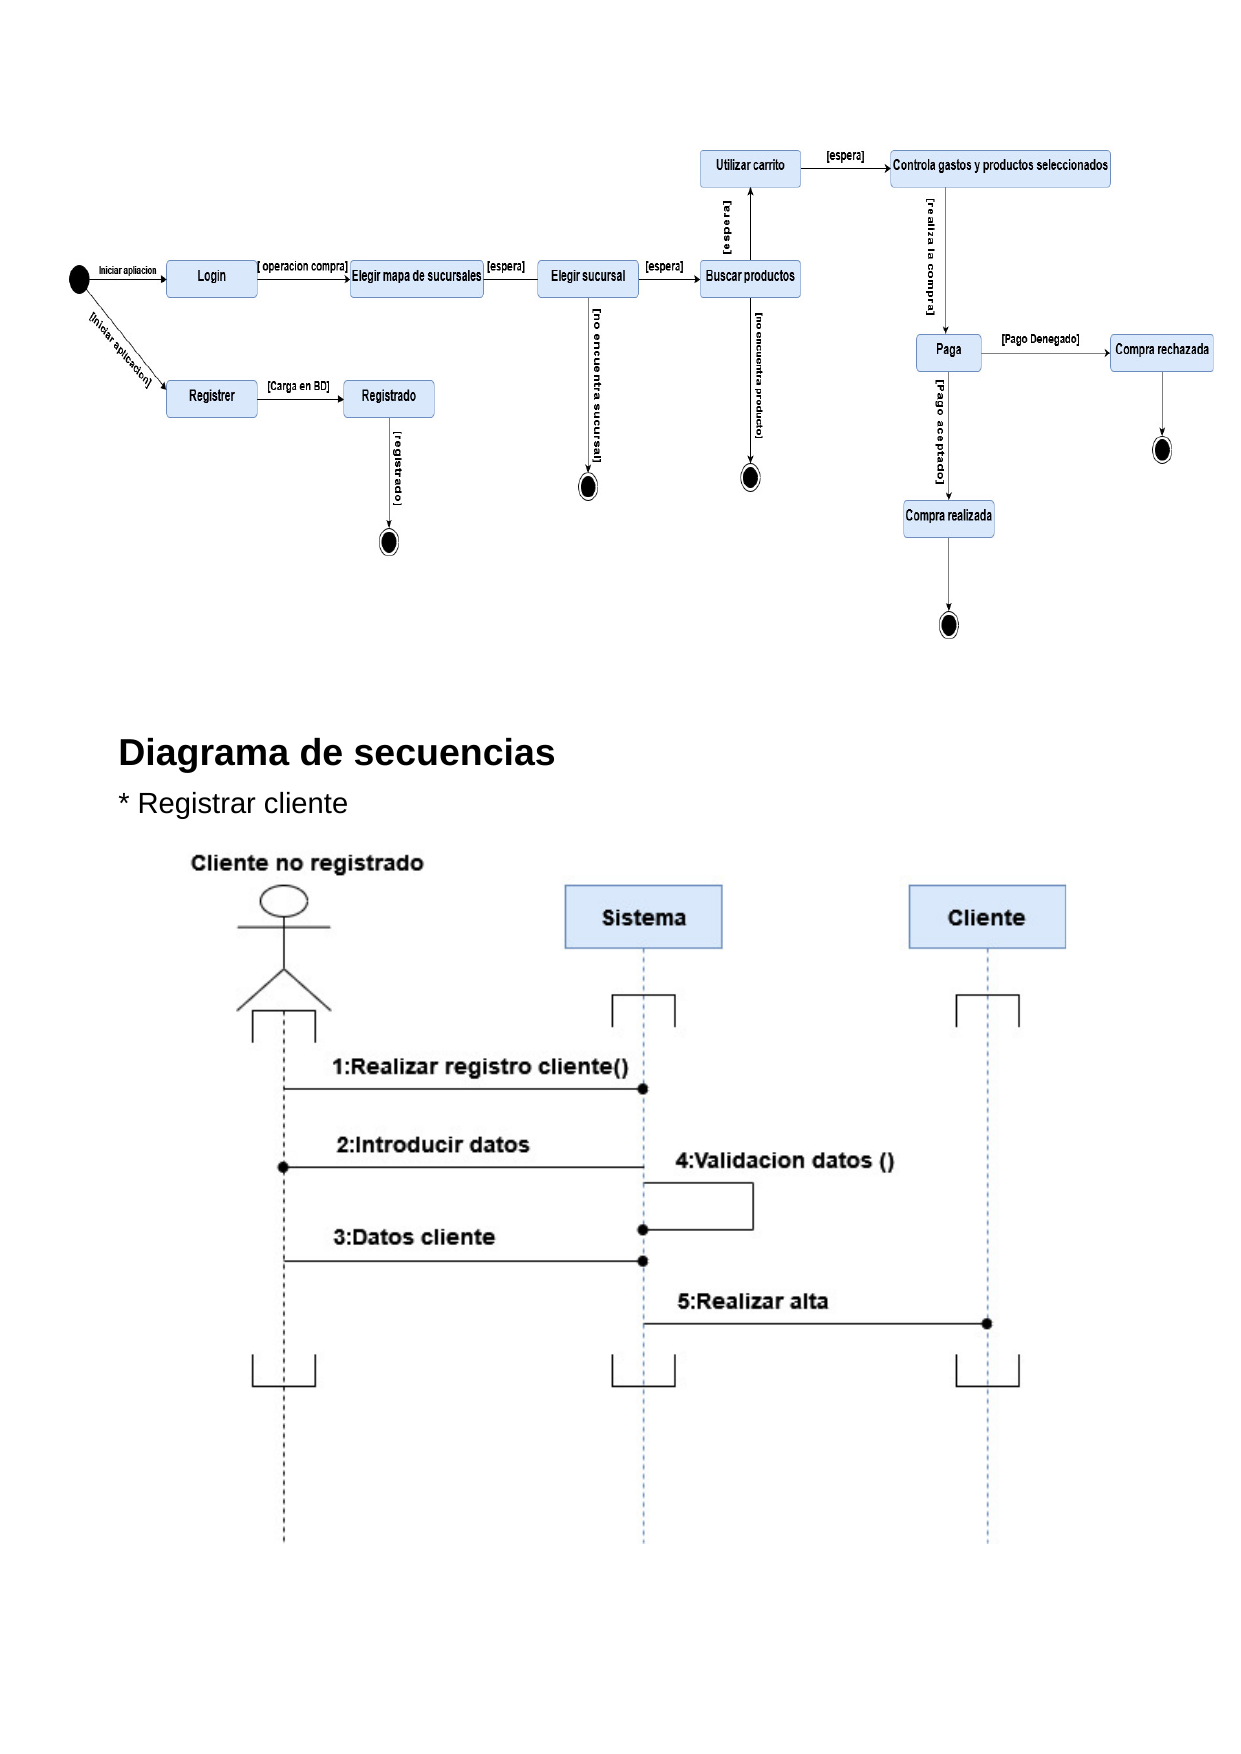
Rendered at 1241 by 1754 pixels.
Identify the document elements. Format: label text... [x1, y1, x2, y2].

text * Registrar cliente [118, 786, 1122, 820]
picture [174, 839, 1067, 1544]
picture [69, 140, 1214, 639]
subtitle Diagrama de secuencias [118, 731, 1122, 774]
